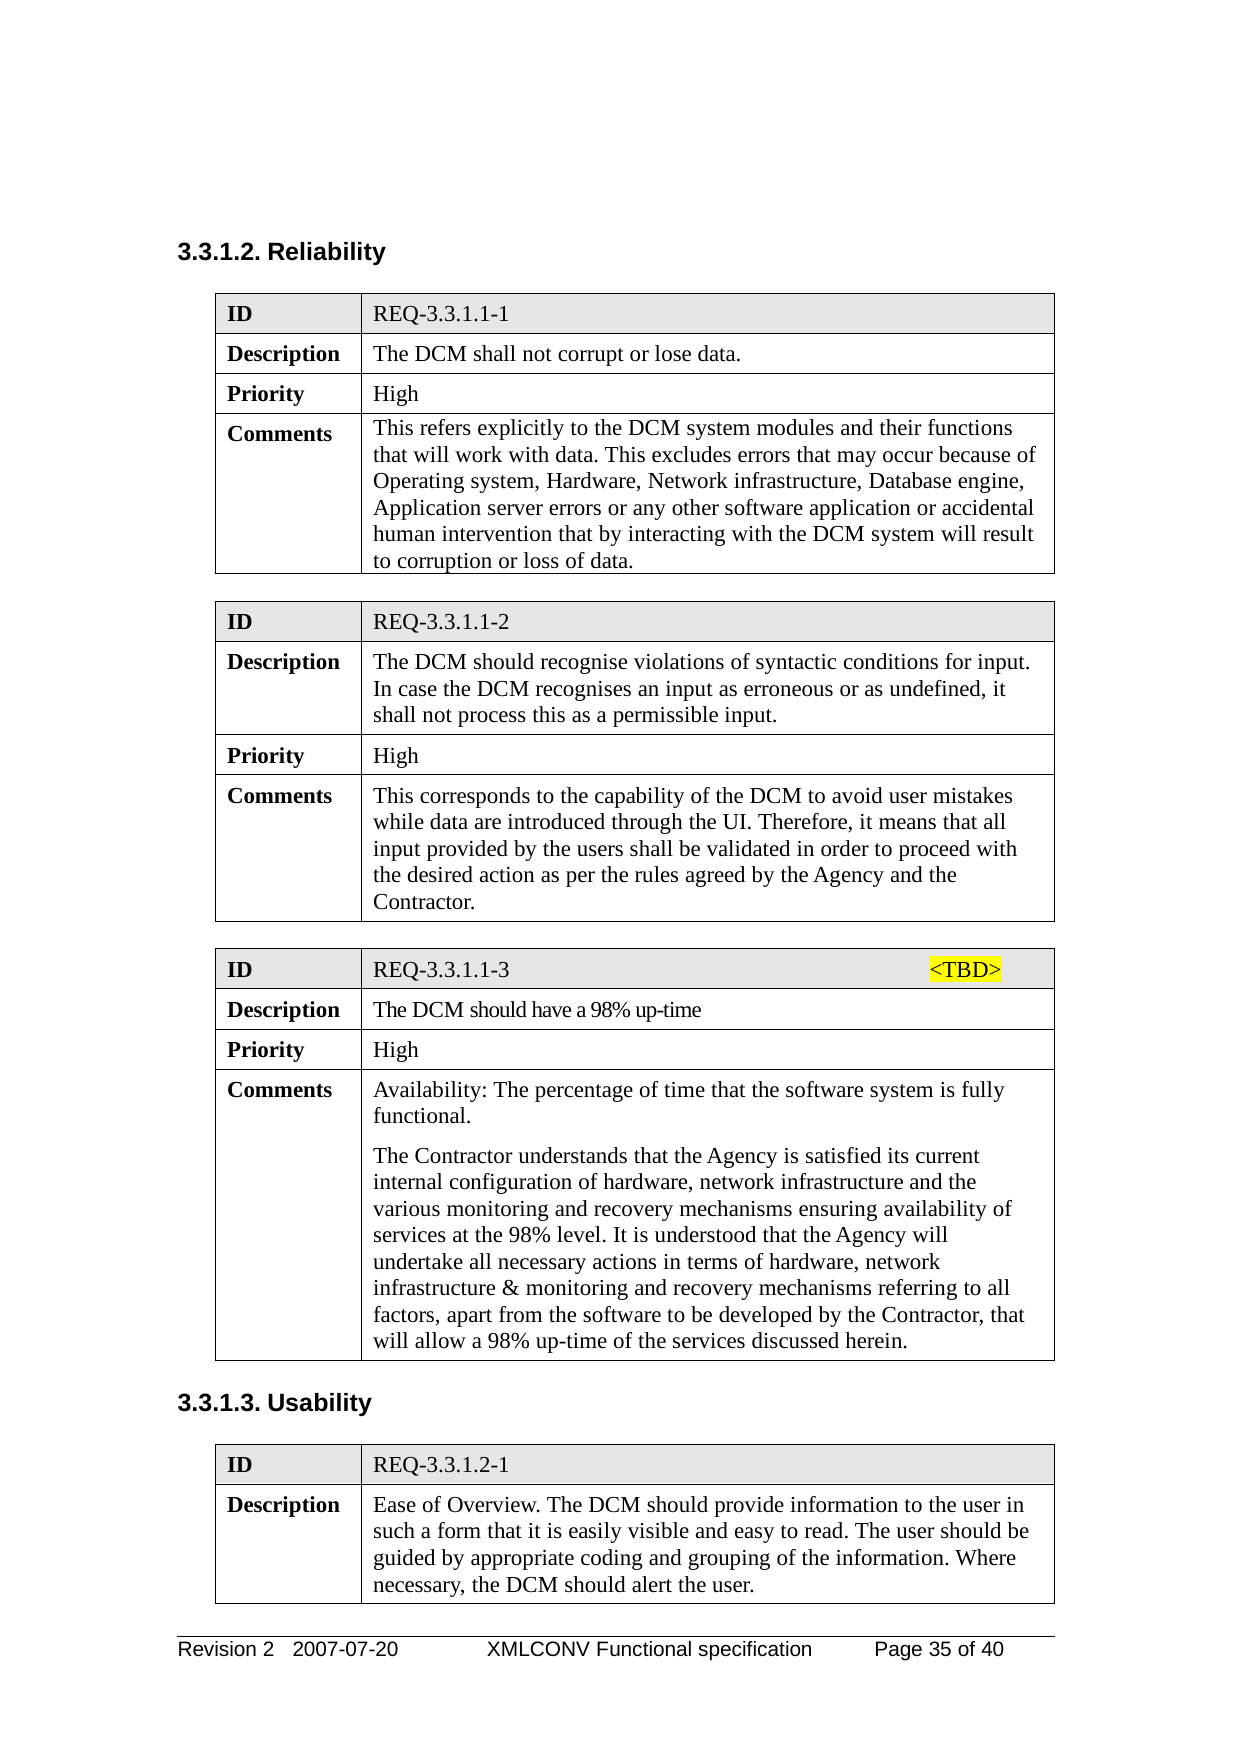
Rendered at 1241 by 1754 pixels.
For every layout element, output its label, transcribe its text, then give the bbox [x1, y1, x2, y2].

table_header REQ-3.3.1.1-2 [362, 602, 1054, 641]
table_cell Comments [216, 775, 361, 921]
subtitle Usability [177, 1388, 1092, 1417]
table_cell Priority [216, 1030, 361, 1068]
table_header REQ-3.3.1.1-1 [362, 294, 1054, 333]
table_header ID [216, 949, 361, 988]
subtitle Reliability [177, 237, 1092, 266]
table_cell Availability: The percentage of time that the software system is fully functional. The Contractor understands that the Agency is satisfied its current internal configuration of hardware, network infrastructure and the various monitoring and recovery mechanisms ensuring availability of services at the 98% level. It is understood that the Agency will undertake all necessary actions in terms of hardware, network infrastructure & monitoring and recovery mechanisms referring to all factors, apart from the software to be developed by the Contractor, that will allow a 98% up-time of the services discussed herein. [362, 1070, 1054, 1360]
table_header ID [216, 294, 361, 333]
table_cell Priority [216, 374, 361, 413]
table_cell High [362, 374, 1054, 413]
table_header ID [216, 602, 361, 641]
table_cell High [362, 1030, 1054, 1068]
table_cell Priority [216, 735, 361, 774]
table_header ID [216, 1445, 361, 1483]
table_cell Ease of Overview. The DCM should provide information to the user in such a form that it is easily visible and easy to read. The user should be guided by appropriate coding and grouping of the information. Where necessary, the DCM should alert the user. [362, 1485, 1054, 1603]
table_cell The DCM shall not corrupt or lose data. [362, 334, 1054, 373]
table_cell Description [216, 642, 361, 734]
table_cell Description [216, 989, 361, 1028]
table_cell Description [216, 334, 361, 373]
table_cell High [362, 735, 1054, 774]
table_cell This corresponds to the capability of the DCM to avoid user mistakes while data are introduced through the UI. Therefore, it means that all input provided by the users shall be validated in order to proceed with the desired action as per the rules agreed by the Agency and the Contractor. [362, 775, 1054, 921]
table_header REQ-3.3.1.2-1 [362, 1445, 1054, 1483]
table_cell This refers explicitly to the DCM system modules and their functions that will work with data. This excludes errors that may occur because of Operating system, Hardware, Network infrastructure, Database engine, Application server errors or any other software application or accidental human intervention that by interacting with the DCM system will result to corruption or loss of data. [362, 414, 1054, 573]
table_cell Comments [216, 414, 361, 573]
table_cell The DCM should recognise violations of syntactic conditions for input. In case the DCM recognises an input as erroneous or as undefined, it shall not process this as a permissible input. [362, 642, 1054, 734]
table_cell Comments [216, 1070, 361, 1360]
table_header REQ-3.3.1.1-3 <TBD> [362, 949, 1054, 988]
table_cell The DCM should have a 98% up-time [362, 989, 1054, 1028]
table_cell Description [216, 1485, 361, 1603]
